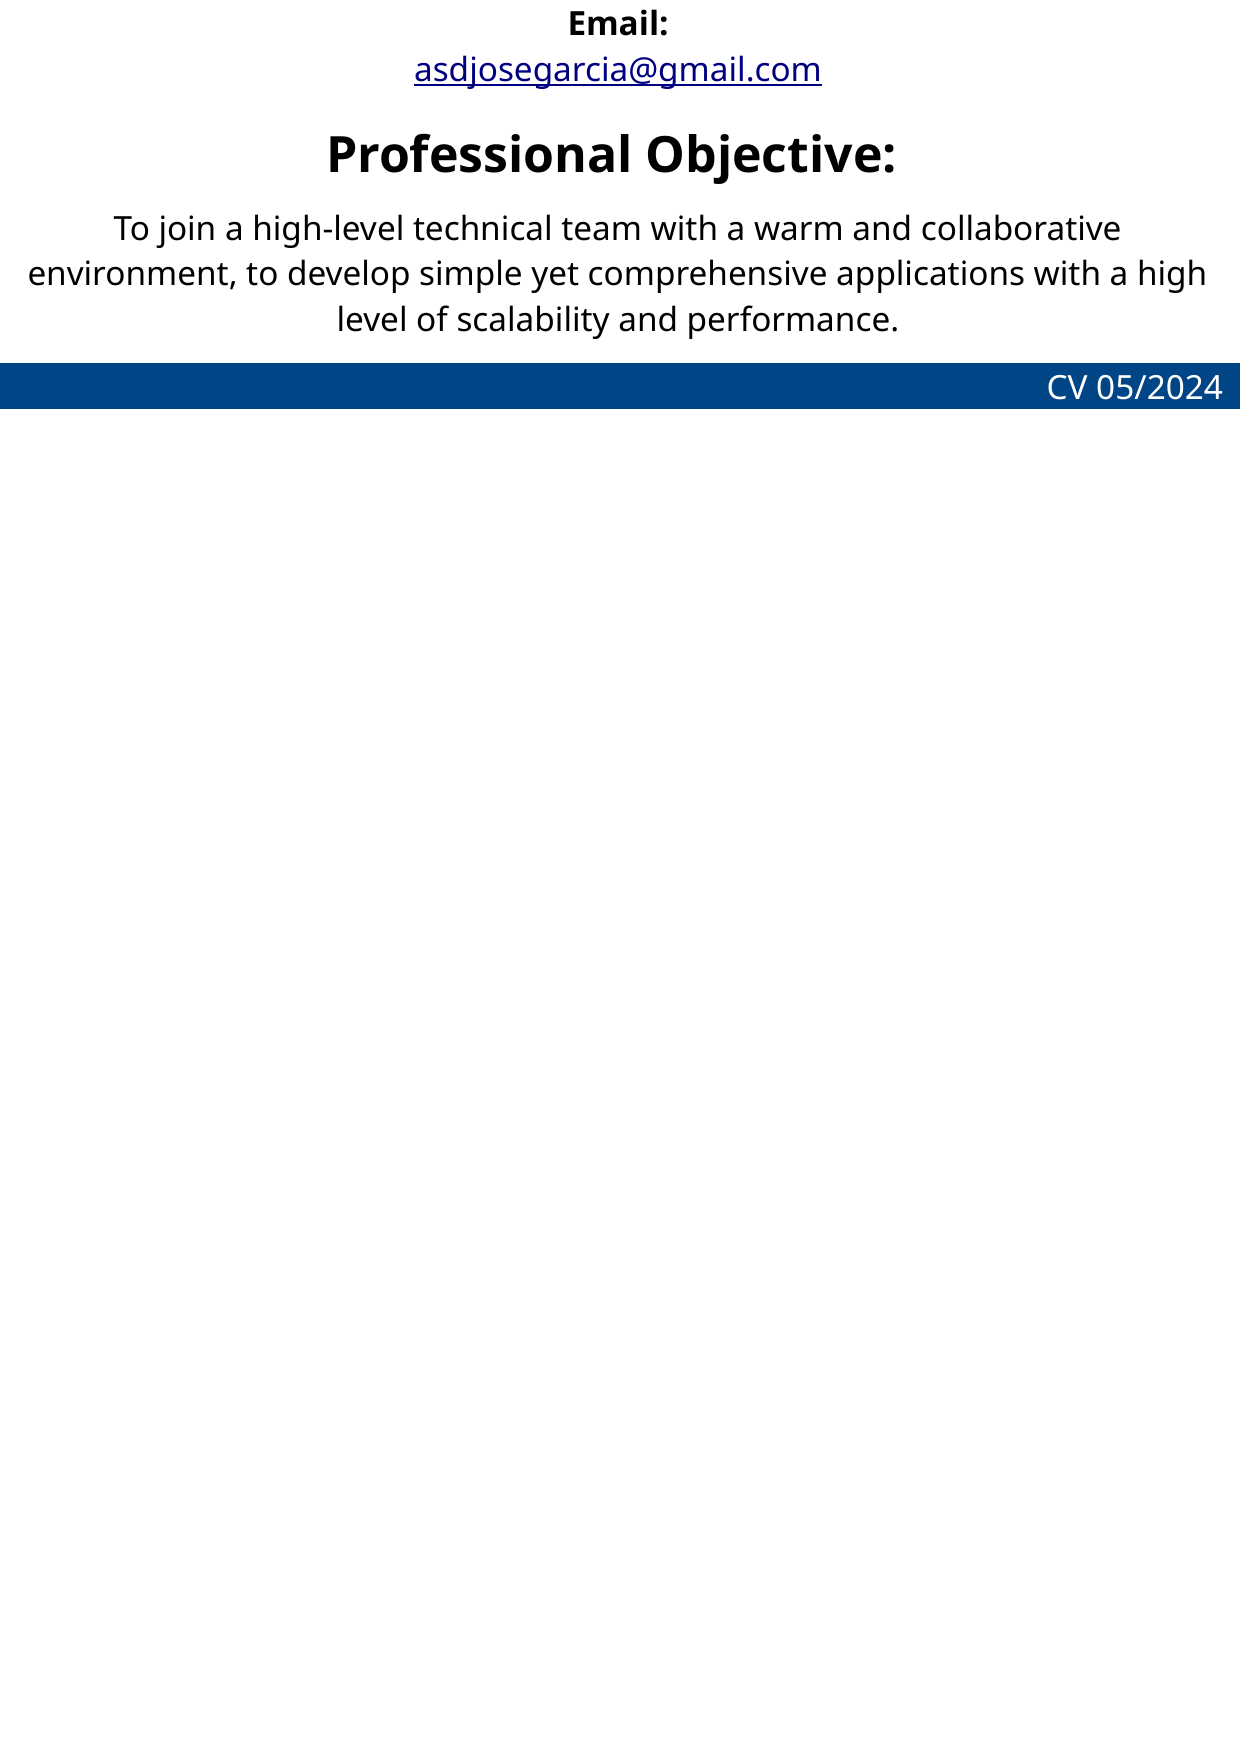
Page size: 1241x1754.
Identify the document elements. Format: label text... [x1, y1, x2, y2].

text Professional Objective: [11, 119, 1225, 187]
text CV 05/2024 [0, 363, 1240, 409]
text To join a high-level technical team with a warm and collaborative environment, to develop simple yet comprehensive applications with a high level of scalability and performance. [11, 187, 1225, 341]
text Email: [11, 0, 1225, 45]
text asdjosegarcia@gmail.com [11, 45, 1225, 91]
